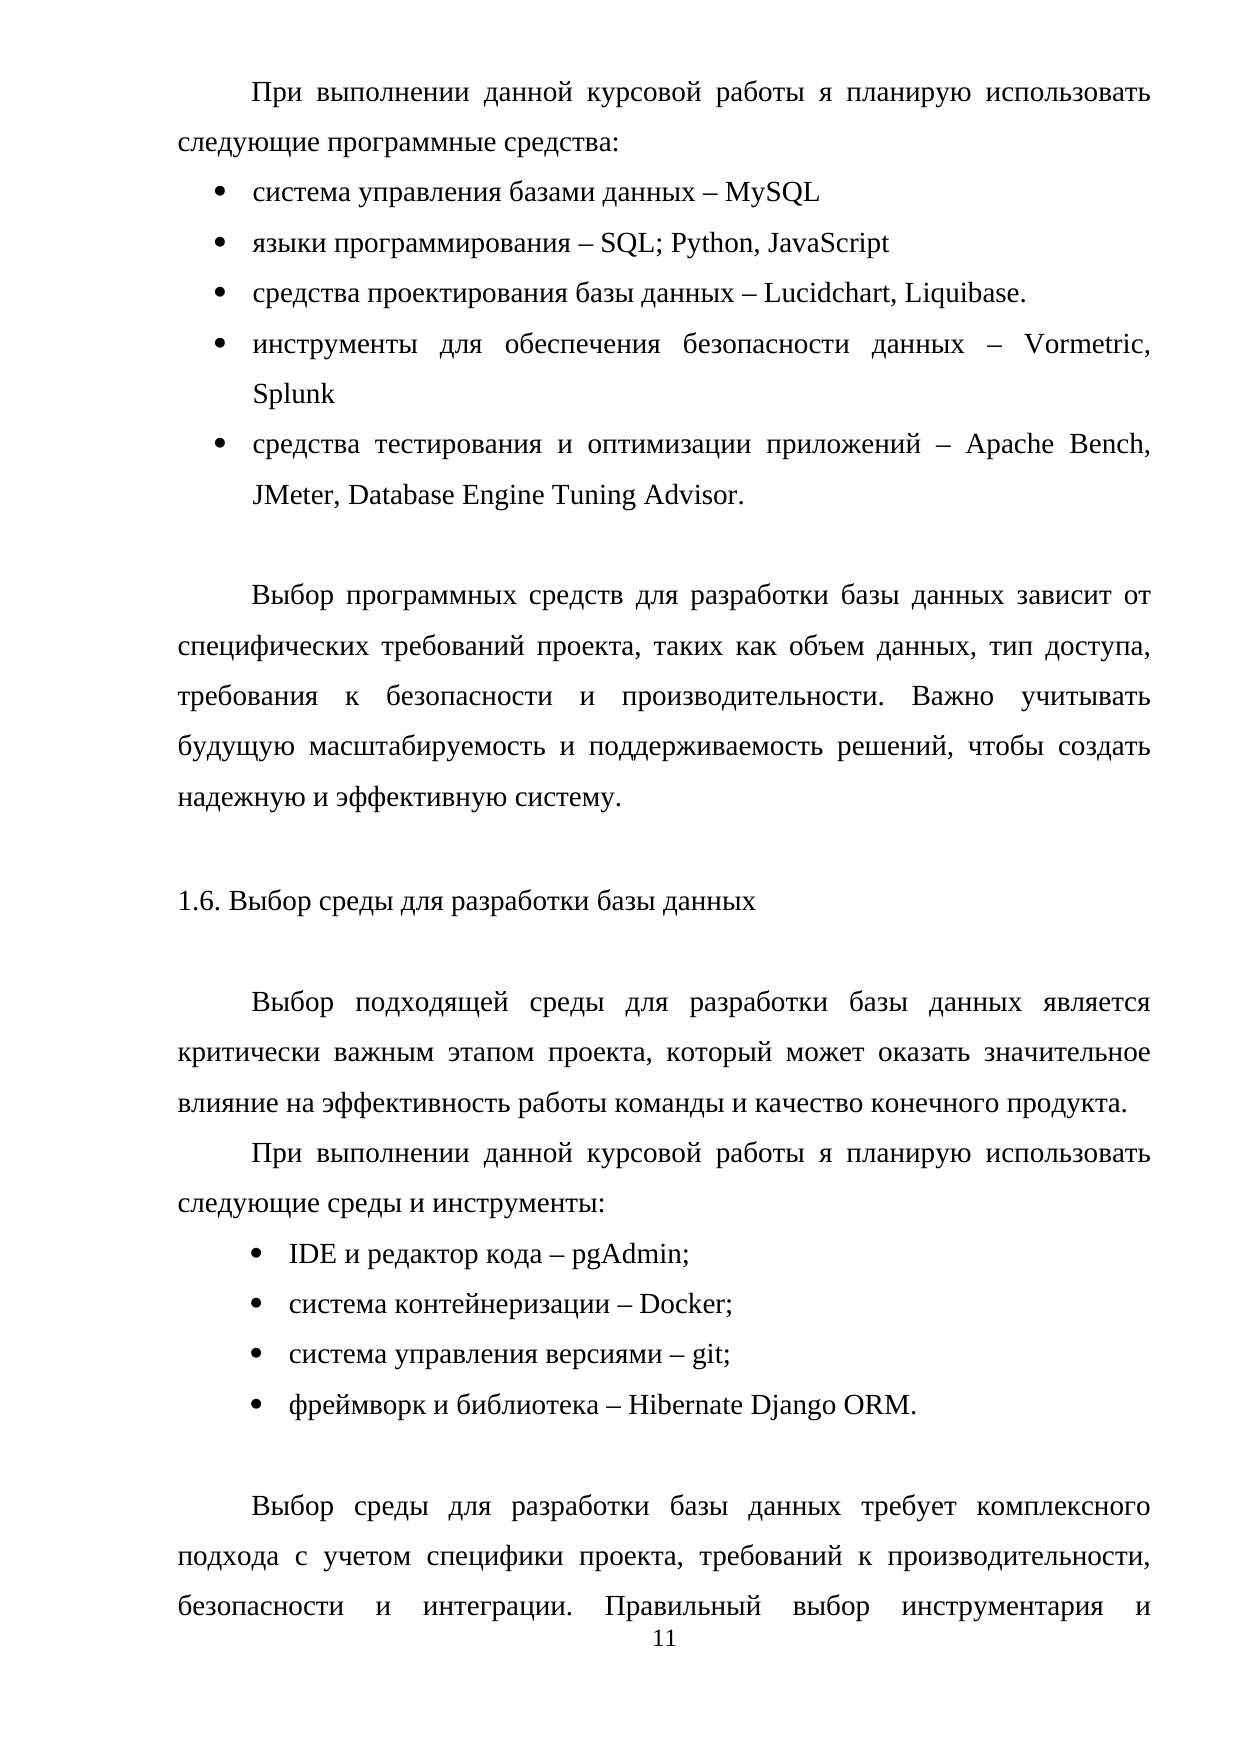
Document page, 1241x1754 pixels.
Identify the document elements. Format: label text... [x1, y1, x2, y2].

list фреймворк и библиотека – Hibernate Django ORM. [251, 1387, 1152, 1421]
list языки программирования – SQL; Python, JavaScript [215, 225, 1152, 258]
list средства проектирования базы данных – Lucidchart, Liquibase. [215, 275, 1152, 309]
text Выбор программных средств для разработки базы данных зависит от специфических требований проекта, таких как объем данных, тип доступа, требования к безопасности и производительности. Важно учитывать будущую масштабируемость и поддерживаемость решений, чтобы создать надежную и эффективную систему. [177, 577, 1152, 812]
text При выполнении данной курсовой работы я планирую использовать следующие программные средства: [177, 74, 1152, 158]
list IDE и редактор кода – pgAdmin; [251, 1236, 1152, 1269]
list система управления базами данных – MySQL [215, 174, 1152, 208]
subtitle 1.6. Выбор среды для разработки базы данных [177, 883, 1152, 917]
list средства тестирования и оптимизации приложений – Apache Bench, JMeter, Database Engine Tuning Advisor. [215, 426, 1152, 510]
text При выполнении данной курсовой работы я планирую использовать следующие среды и инструменты: [177, 1135, 1152, 1219]
list система контейнеризации – Docker; [251, 1286, 1152, 1320]
text Выбор подходящей среды для разработки базы данных является критически важным этапом проекта, который может оказать значительное влияние на эффективность работы команды и качество конечного продукта. [177, 984, 1152, 1118]
list система управления версиями – git; [251, 1337, 1152, 1370]
text Выбор среды для разработки базы данных требует комплексного подхода с учетом специфики проекта, требований к производительности, безопасности и интеграции. Правильный выбор инструментария и [177, 1488, 1152, 1622]
list инструменты для обеспечения безопасности данных – Vormetric, Splunk [215, 326, 1152, 410]
